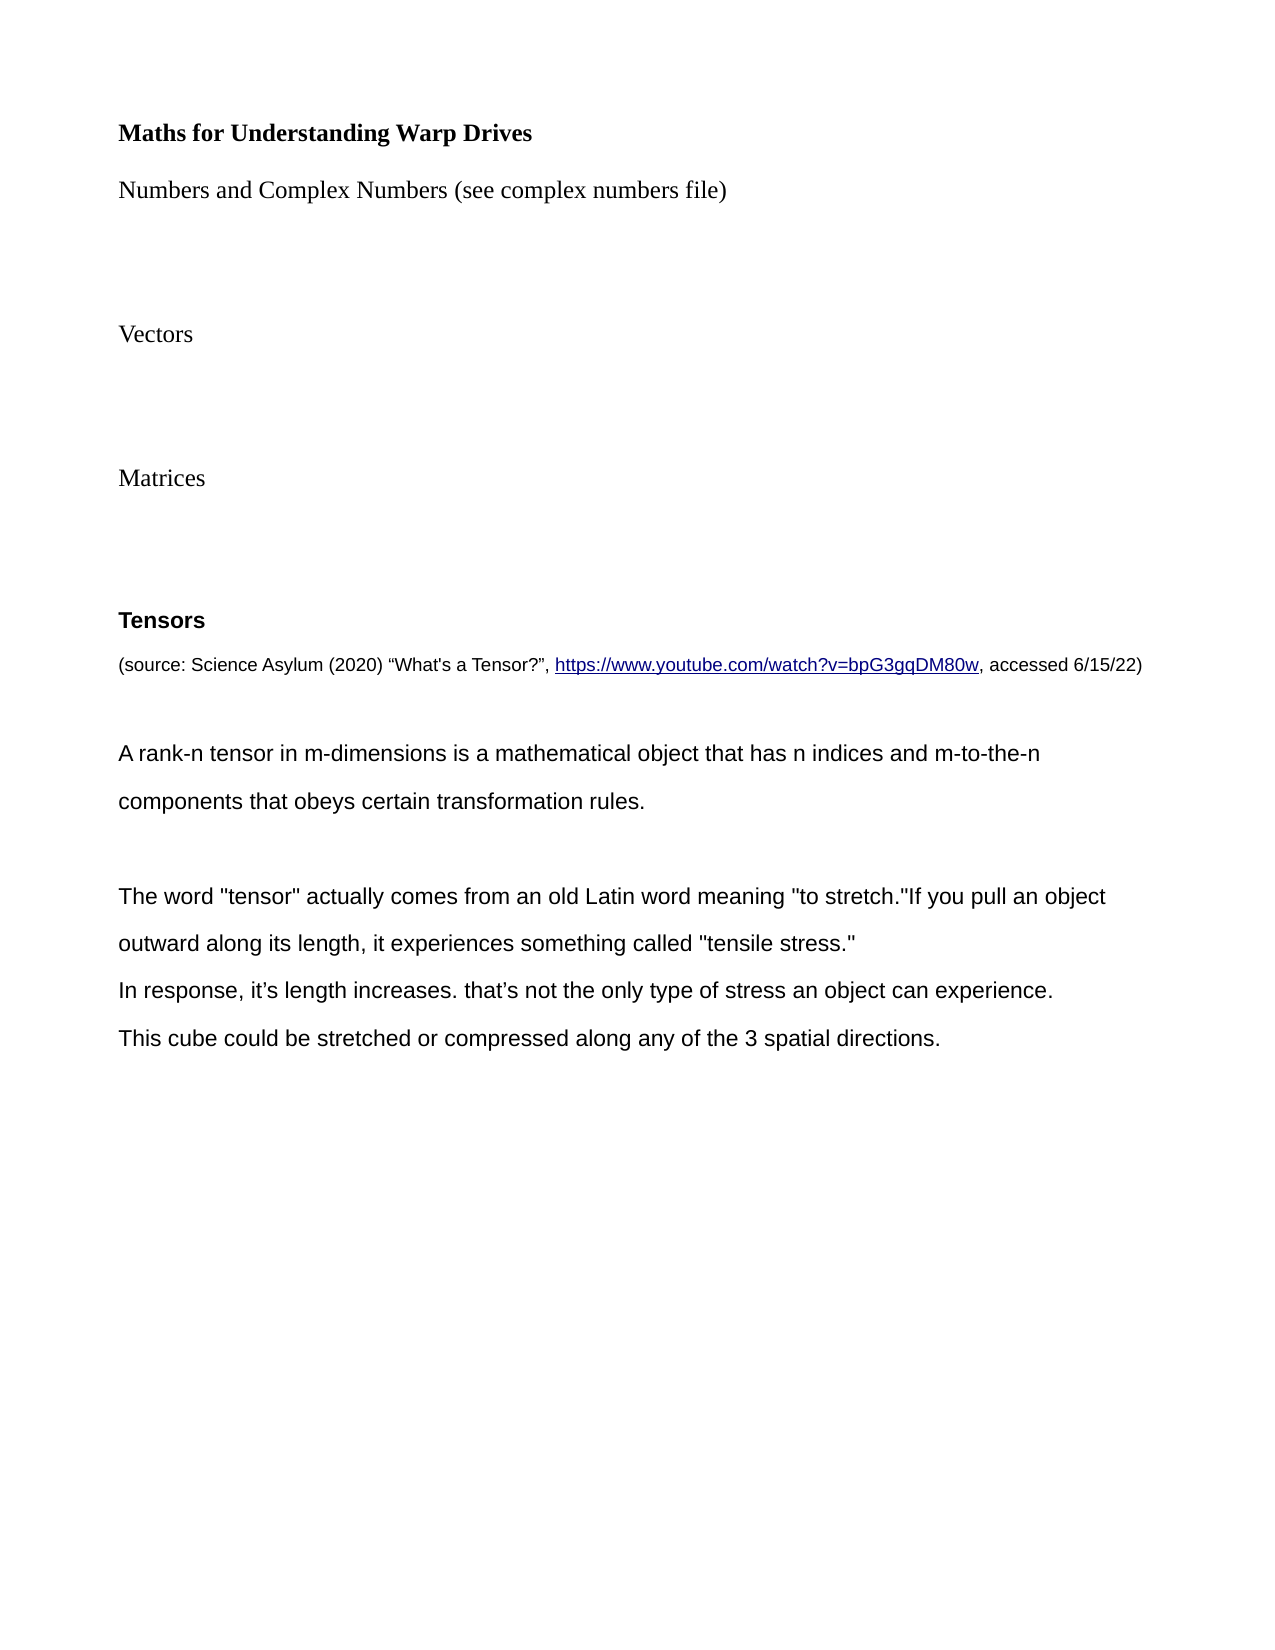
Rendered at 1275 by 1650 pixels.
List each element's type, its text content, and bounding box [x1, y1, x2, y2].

text Maths for Understanding Warp Drives [118, 118, 1157, 147]
text A rank-n tensor in m-dimensions is a mathematical object that has n indices and m-to-the-n components that obeys certain transformation rules. [118, 740, 1157, 814]
text (source: Science Asylum (2020) “What's a Tensor?”, https://www.youtube.com/watch?v=bpG3gqDM80w, accessed 6/15/22) [118, 654, 1157, 676]
text Numbers and Complex Numbers (see complex numbers file) [118, 176, 1157, 204]
text Matrices [118, 463, 1157, 492]
text In response, it’s length increases. that’s not the only type of stress an object can experience. [118, 977, 1157, 1004]
text The word "tensor" actually comes from an old Latin word meaning "to stretch."If you pull an object outward along its length, it experiences something called "tensile stress." [118, 883, 1157, 956]
text Vectors [118, 319, 1157, 348]
text Tensors [118, 607, 1157, 633]
text This cube could be stretched or compressed along any of the 3 spatial directions. [118, 1025, 1157, 1051]
